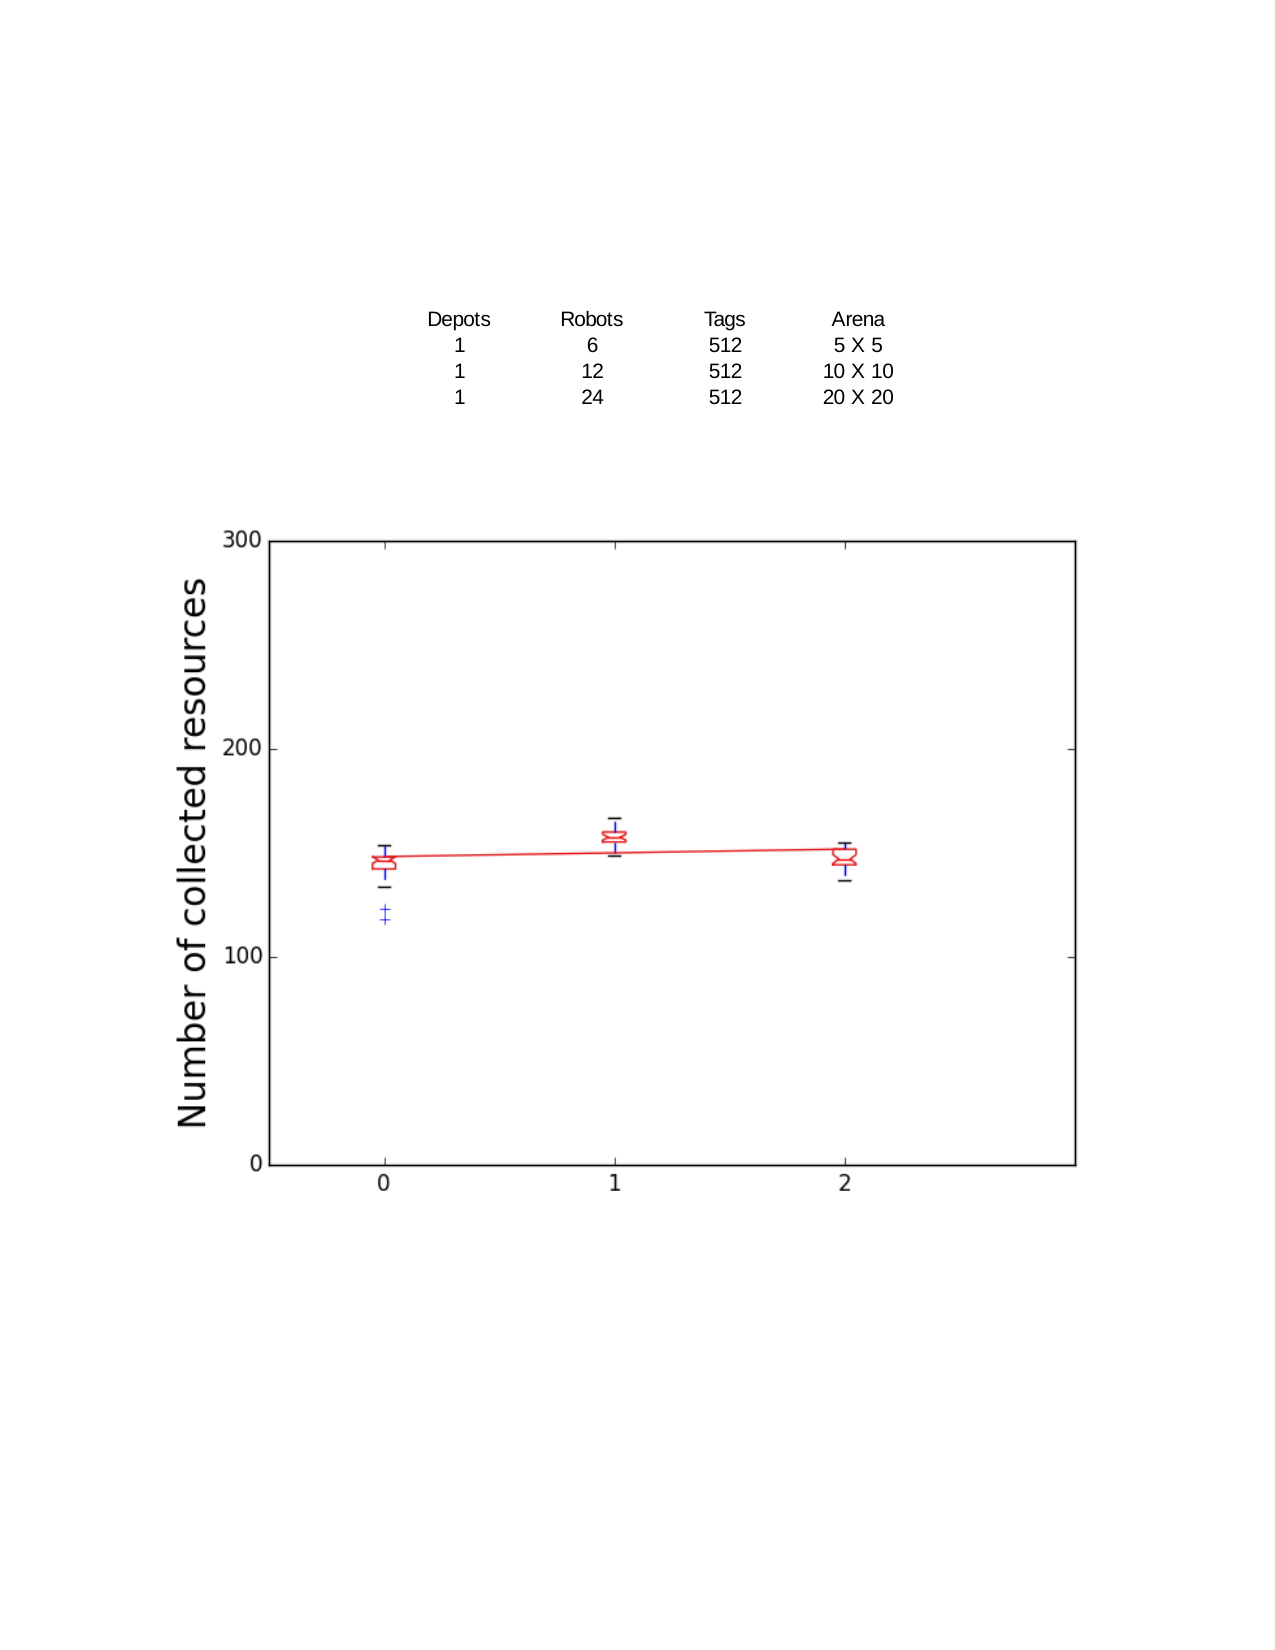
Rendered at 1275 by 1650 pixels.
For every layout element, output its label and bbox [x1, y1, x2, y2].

picture [139, 463, 1179, 1243]
